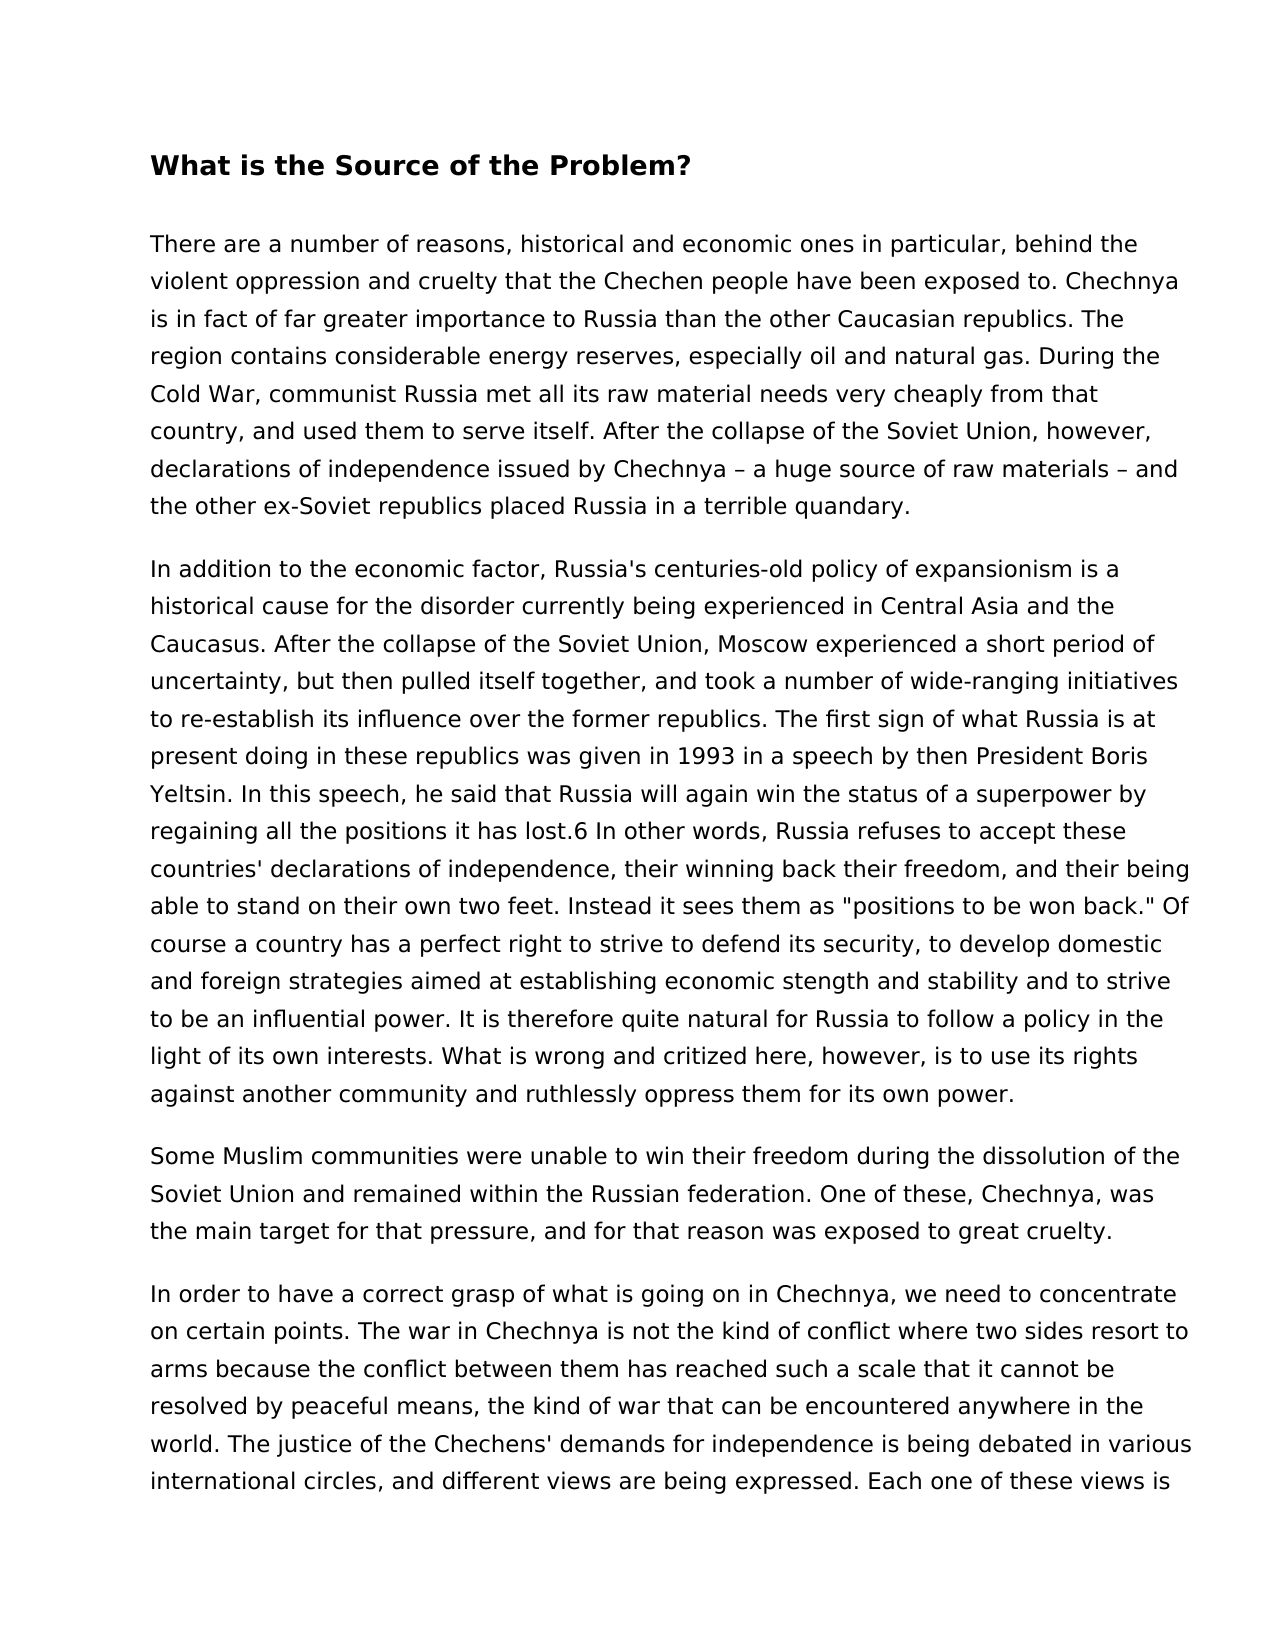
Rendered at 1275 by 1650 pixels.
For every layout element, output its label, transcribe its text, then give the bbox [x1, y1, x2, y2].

text Some Muslim communities were unable to win their freedom during the dissolution of the Soviet Union and remained within the Russian federation. One of these, Chechnya, was the main target for that pressure, and for that reason was exposed to great cruelty. [150, 1135, 1200, 1247]
text In addition to the economic factor, Russia's centuries-old policy of expansionism is a historical cause for the disorder currently being experienced in Central Asia and the Caucasus. After the collapse of the Soviet Union, Moscow experienced a short period of uncertainty, but then pulled itself together, and took a number of wide-ranging initiatives to re-establish its influence over the former republics. The first sign of what Russia is at present doing in these republics was given in 1993 in a speech by then President Boris Yeltsin. In this speech, he said that Russia will again win the status of a superpower by regaining all the positions it has lost.6 In other words, Russia refuses to accept these countries' declarations of independence, their winning back their freedom, and their being able to stand on their own two feet. Instead it sees them as "positions to be won back." Of course a country has a perfect right to strive to defend its security, to develop domestic and foreign strategies aimed at establishing economic stength and stability and to strive to be an influential power. It is therefore quite natural for Russia to follow a policy in the light of its own interests. What is wrong and critized here, however, is to use its rights against another community and ruthlessly oppress them for its own power. [150, 547, 1200, 1110]
subtitle What is the Source of the Problem? [150, 150, 1200, 182]
text There are a number of reasons, historical and economic ones in particular, behind the violent oppression and cruelty that the Chechen people have been exposed to. Chechnya is in fact of far greater importance to Russia than the other Caucasian republics. The region contains considerable energy reserves, especially oil and natural gas. During the Cold War, communist Russia met all its raw material needs very cheaply from that country, and used them to serve itself. After the collapse of the Soviet Union, however, declarations of independence issued by Chechnya – a huge source of raw materials – and the other ex-Soviet republics placed Russia in a terrible quandary. [150, 222, 1200, 522]
text In order to have a correct grasp of what is going on in Chechnya, we need to concentrate on certain points. The war in Chechnya is not the kind of conflict where two sides resort to arms because the conflict between them has reached such a scale that it cannot be resolved by peaceful means, the kind of war that can be encountered anywhere in the world. The justice of the Chechens' demands for independence is being debated in various international circles, and different views are being expressed. Each one of these views is [150, 1272, 1200, 1497]
